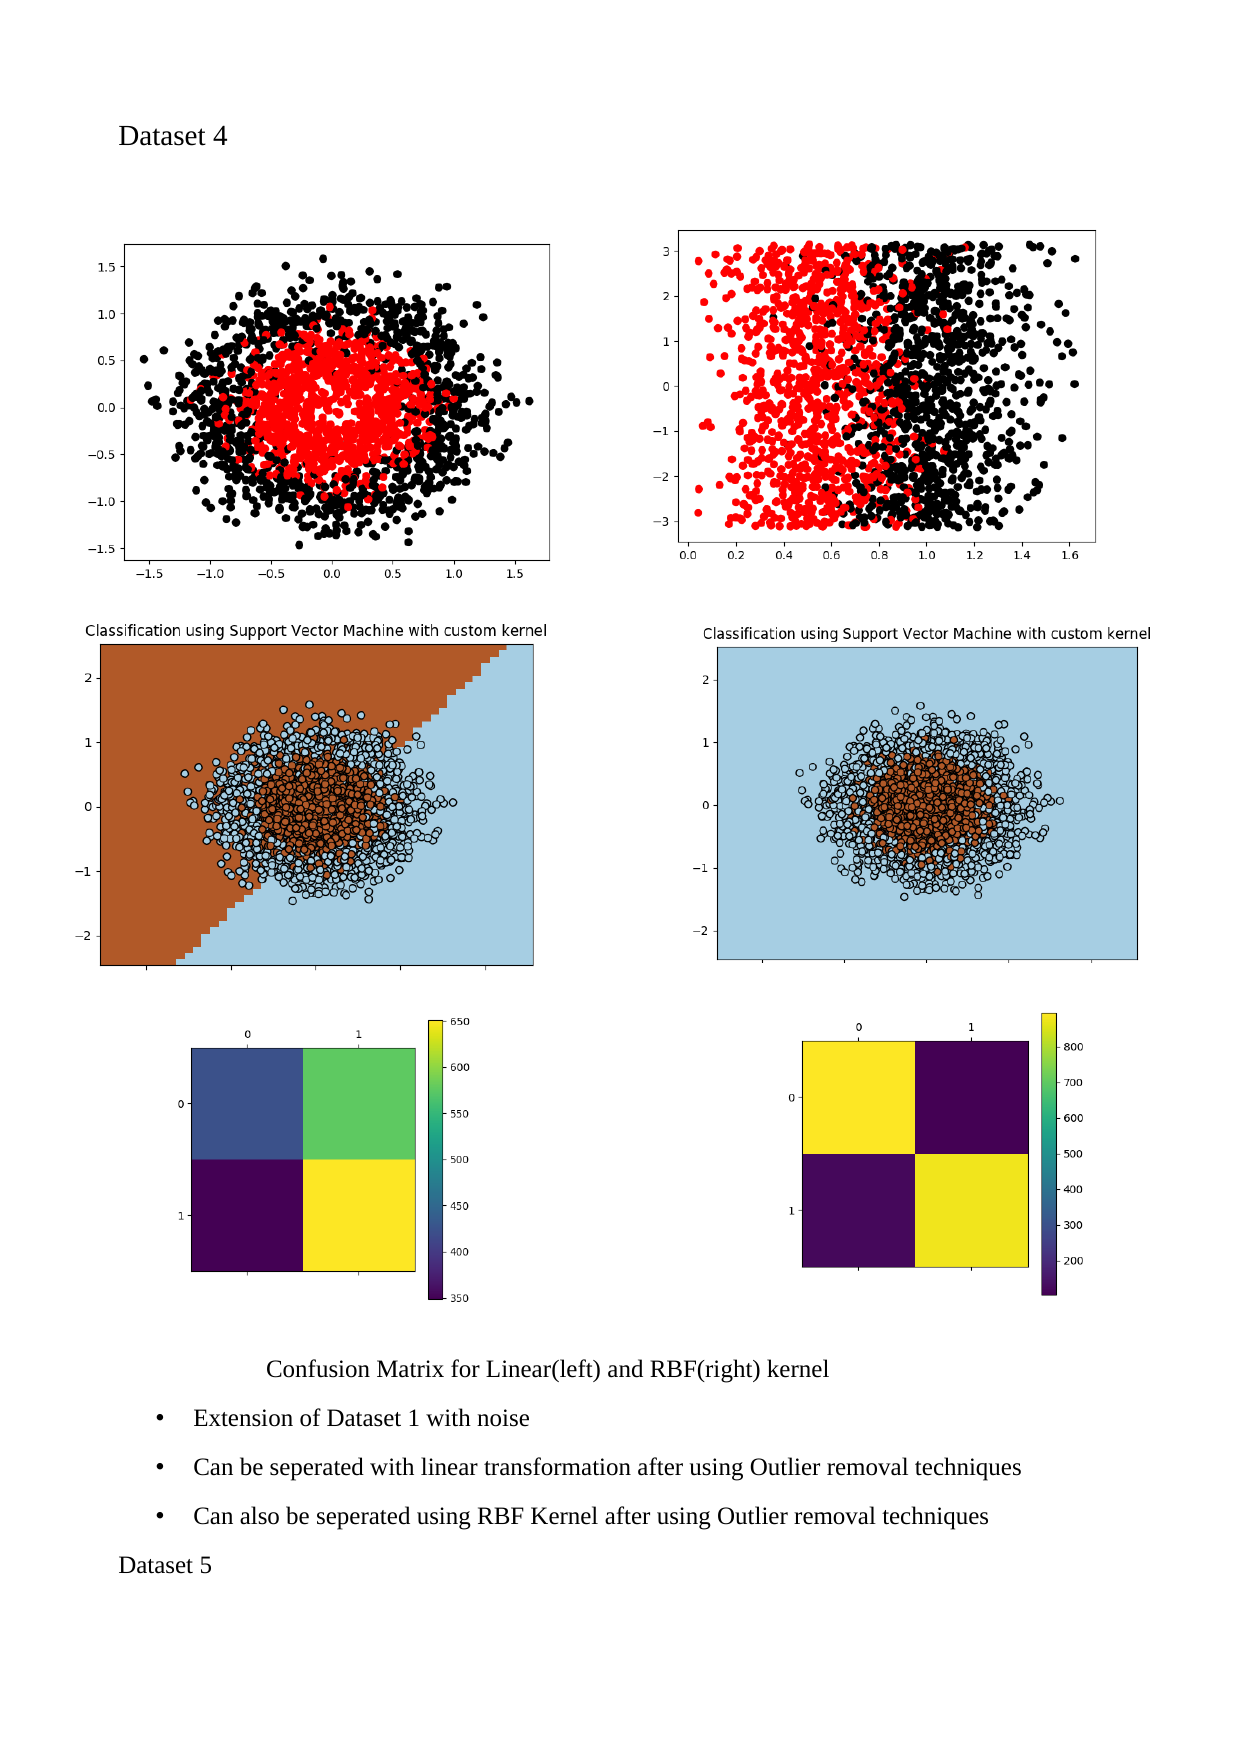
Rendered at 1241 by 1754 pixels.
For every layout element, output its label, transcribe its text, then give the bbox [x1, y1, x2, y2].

list Can be seperated with linear transformation after using Outlier removal techniques [156, 1452, 1122, 1481]
picture [30, 194, 603, 1331]
list Extension of Dataset 1 with noise [156, 1403, 1122, 1432]
text Dataset 4 [118, 118, 1122, 152]
picture [649, 598, 1191, 1327]
picture [610, 181, 1149, 586]
list Can also be seperated using RBF Kernel after using Outlier removal techniques [156, 1501, 1122, 1530]
text Confusion Matrix for Linear(left) and RBF(right) kernel [118, 1354, 1122, 1382]
text Dataset 5 [118, 1550, 1122, 1579]
